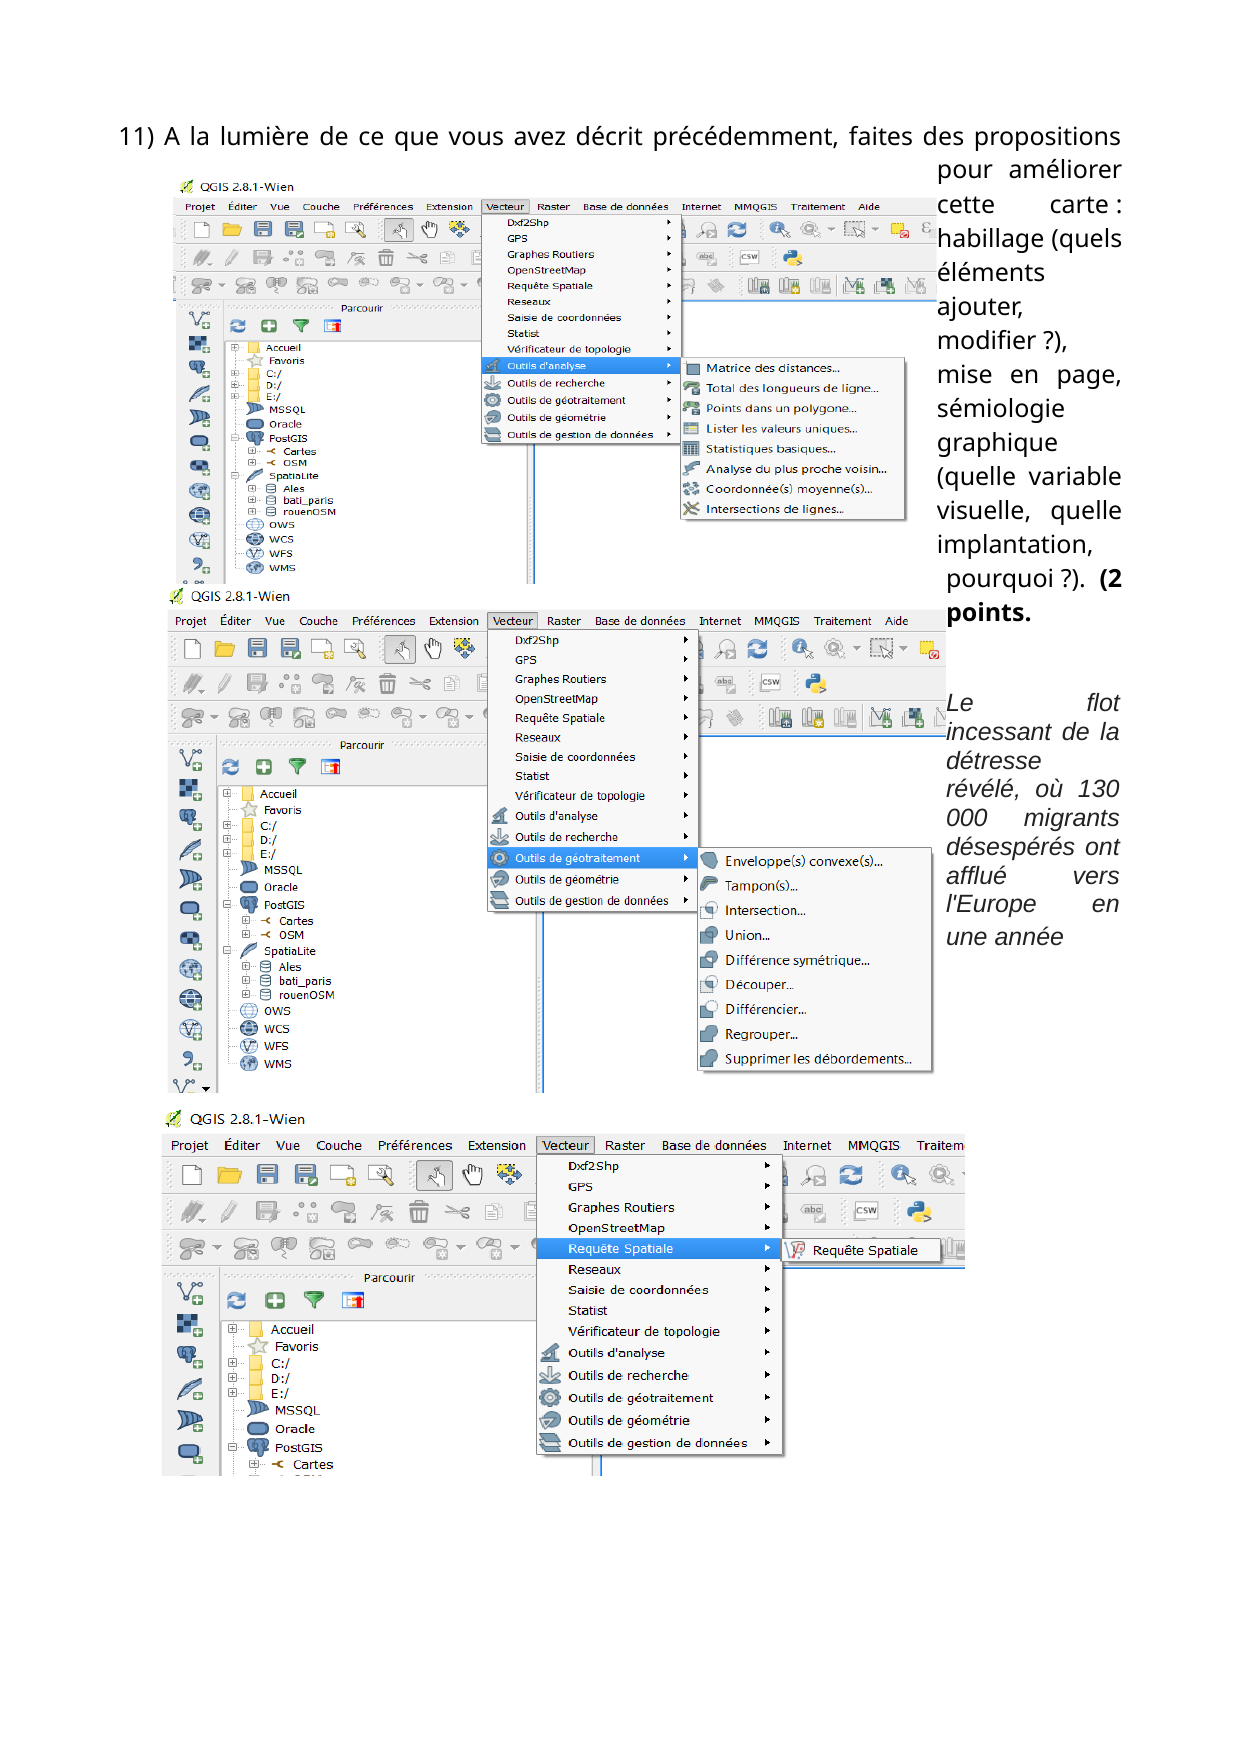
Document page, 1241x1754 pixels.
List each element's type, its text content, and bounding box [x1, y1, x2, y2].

picture [167, 176, 946, 1093]
text [118, 688, 167, 952]
text Le flot incessant de la détresse révélé, où 130 000 migrants désespérés ont afflué vers l'Europe en une année [946, 688, 1122, 952]
picture [161, 1106, 965, 1476]
text 11) A la lumière de ce que vous avez décrit précédemment, faites des propositions pour améliorer cette carte : habillage (quels éléments ajouter, modifier ?), mise en page, sémiologie graphique (quelle variable visuelle, quelle implantation, pourquoi ?). (2 points. [118, 118, 1122, 629]
